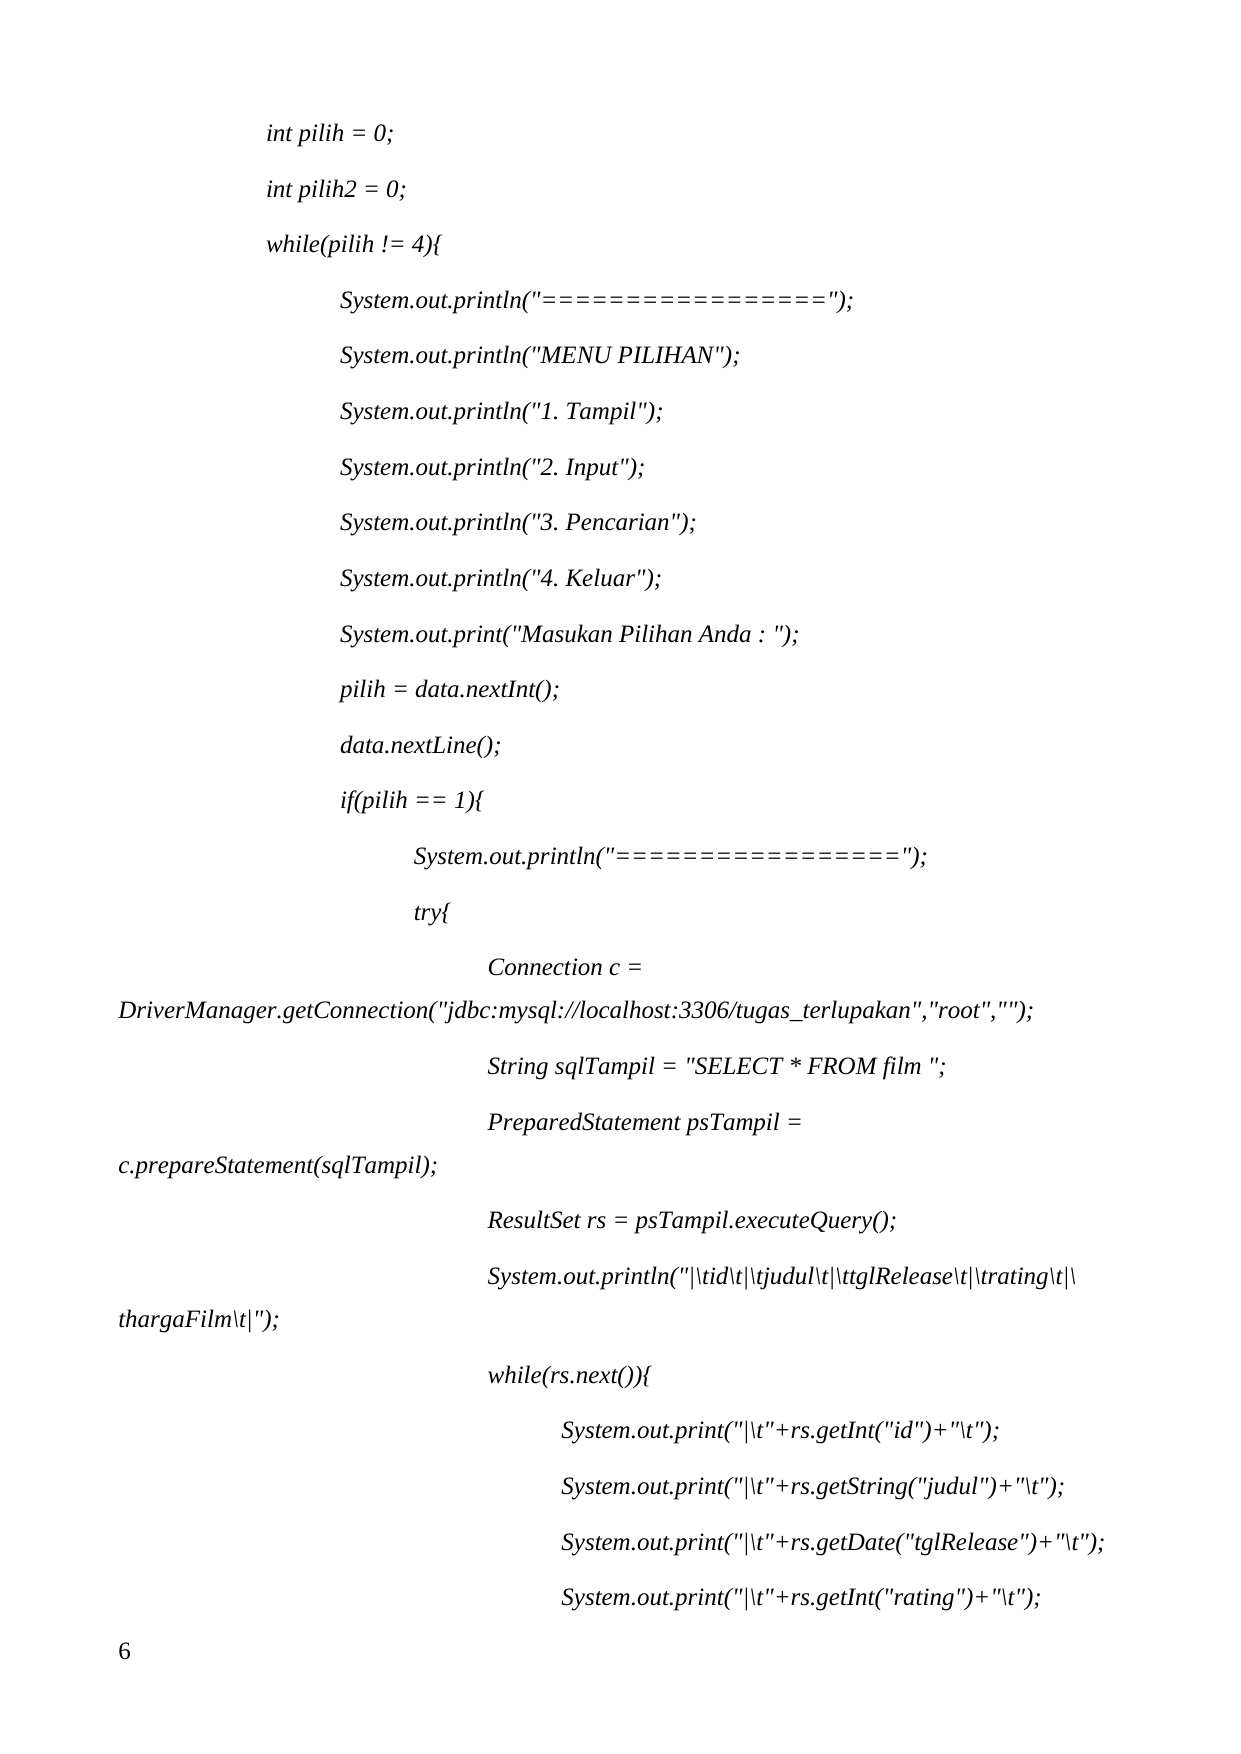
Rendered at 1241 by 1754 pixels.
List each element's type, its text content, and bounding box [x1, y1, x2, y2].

text System.out.println("1. Tampil"); [118, 396, 1122, 425]
text System.out.print("|\t"+rs.getDate("tglRelease")+"\t"); [118, 1527, 1122, 1556]
text System.out.println("|\tid\t|\tjudul\t|\ttglRelease\t|\trating\t|\thargaFilm\t|"); [118, 1261, 1122, 1333]
text System.out.println("2. Input"); [118, 452, 1122, 481]
text System.out.println("MENU PILIHAN"); [118, 341, 1122, 369]
text System.out.print("Masukan Pilihan Anda : "); [118, 619, 1122, 647]
text String sqlTampil = "SELECT * FROM film "; [118, 1051, 1122, 1080]
text pilih = data.nextInt(); [118, 674, 1122, 703]
text try{ [118, 897, 1122, 926]
text System.out.print("|\t"+rs.getString("judul")+"\t"); [118, 1471, 1122, 1500]
text if(pilih == 1){ [118, 786, 1122, 814]
text int pilih = 0; [118, 118, 1122, 147]
text Connection c = DriverManager.getConnection("jdbc:mysql://localhost:3306/tugas_terlupakan","root",""); [118, 952, 1122, 1024]
text System.out.println("================="); [118, 841, 1122, 870]
text while(rs.next()){ [118, 1360, 1122, 1389]
text while(pilih != 4){ [118, 229, 1122, 258]
text System.out.println("================="); [118, 285, 1122, 314]
text data.nextLine(); [118, 730, 1122, 759]
text ResultSet rs = psTampil.executeQuery(); [118, 1206, 1122, 1234]
text int pilih2 = 0; [118, 174, 1122, 202]
text System.out.println("4. Keluar"); [118, 563, 1122, 592]
text System.out.print("|\t"+rs.getInt("id")+"\t"); [118, 1416, 1122, 1444]
text System.out.println("3. Pencarian"); [118, 507, 1122, 536]
text System.out.print("|\t"+rs.getInt("rating")+"\t"); [118, 1582, 1122, 1611]
text PreparedStatement psTampil = c.prepareStatement(sqlTampil); [118, 1107, 1122, 1179]
